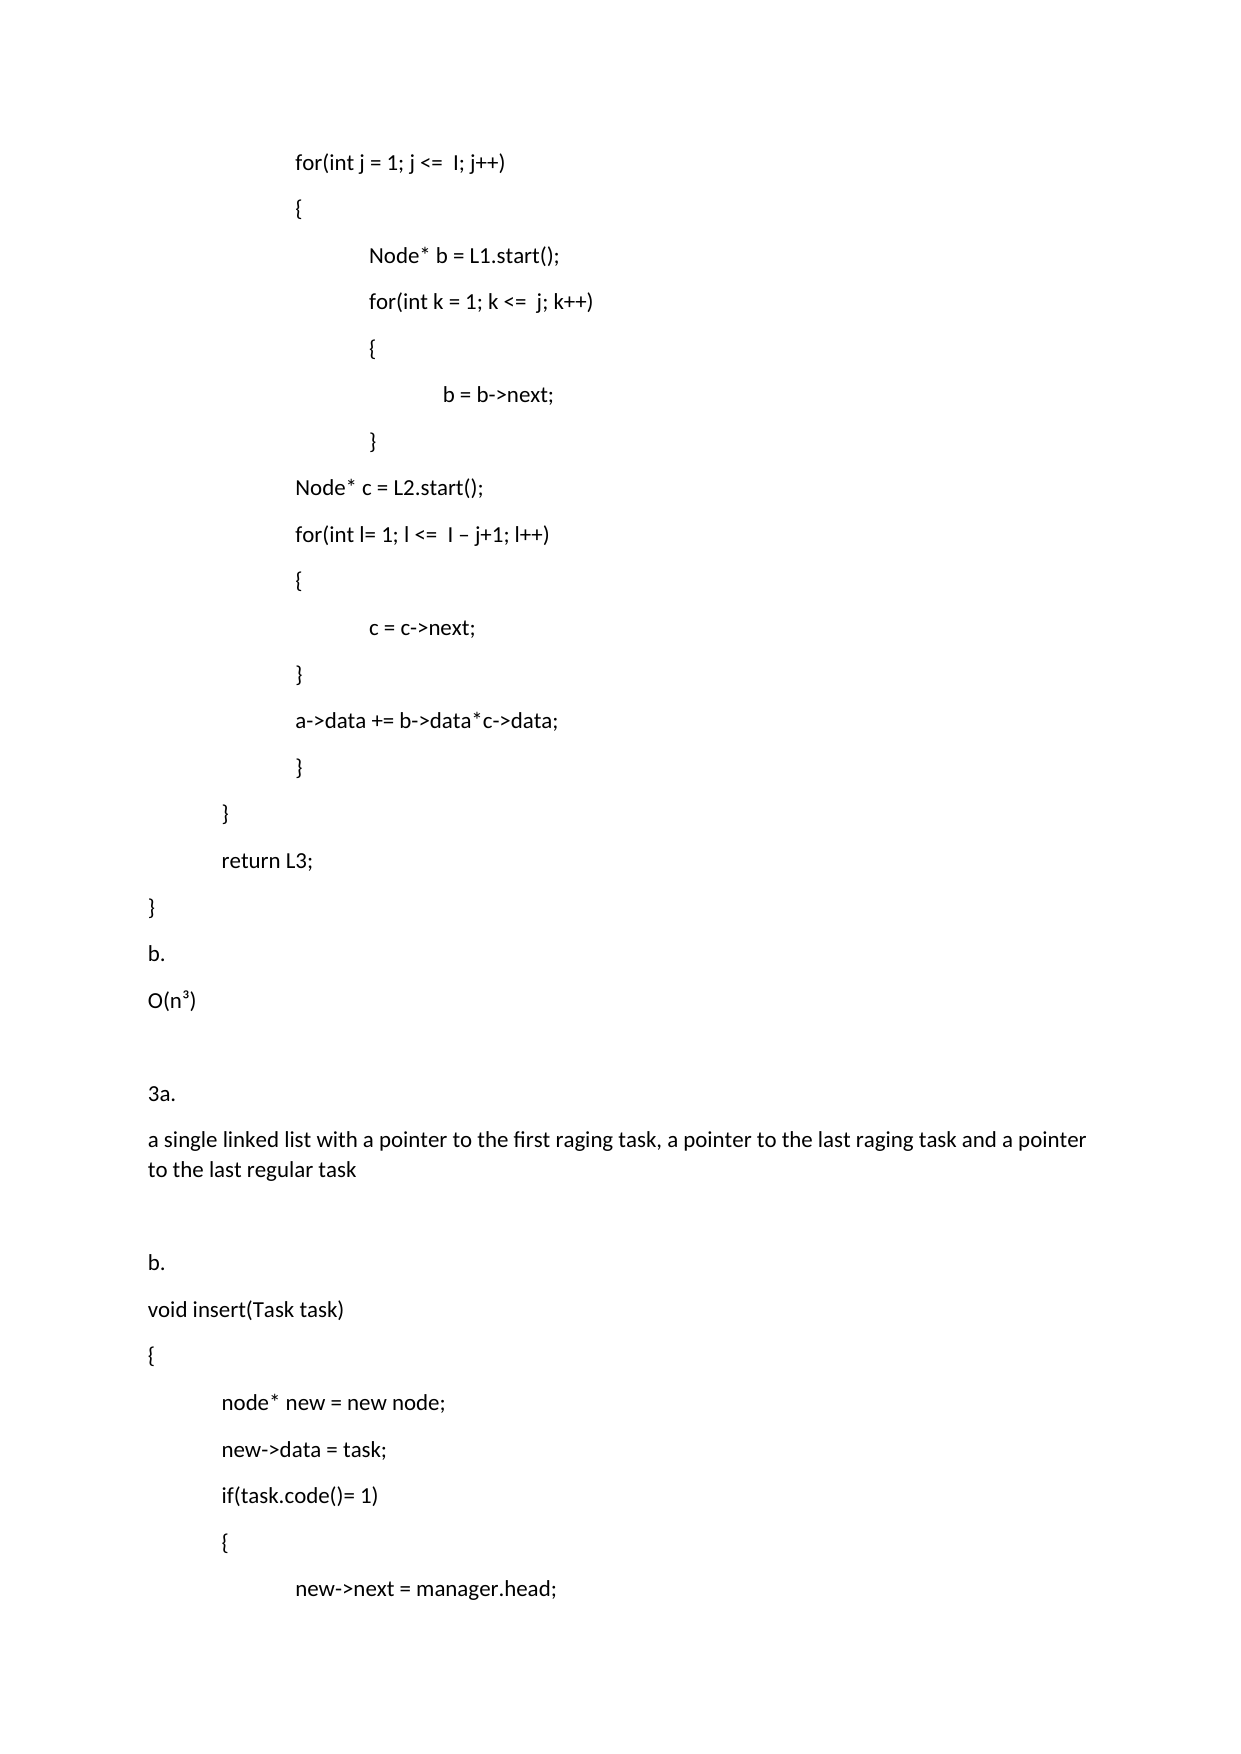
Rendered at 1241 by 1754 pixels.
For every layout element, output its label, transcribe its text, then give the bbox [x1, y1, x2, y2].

text b. [148, 1248, 1093, 1276]
text a single linked list with a pointer to the first raging task, a pointer to the last raging task and a pointer to the last regular task [148, 1125, 1093, 1183]
text } [148, 799, 1093, 827]
text a->data += b->data*c->data; [148, 706, 1093, 734]
text b = b->next; [148, 380, 1093, 408]
text 3a. [148, 1079, 1093, 1107]
text b. [148, 939, 1093, 967]
text for(int l= 1; l <= I – j+1; l++) [148, 520, 1093, 548]
text node* new = new node; [148, 1388, 1093, 1416]
text { [148, 1528, 1093, 1556]
text for(int j = 1; j <= I; j++) [148, 148, 1093, 176]
text void insert(Task task) [148, 1295, 1093, 1323]
text { [148, 1342, 1093, 1369]
text } [148, 753, 1093, 781]
text } [148, 427, 1093, 455]
text new->next = manager.head; [148, 1574, 1093, 1602]
text Node* b = L1.start(); [148, 241, 1093, 269]
text Node* c = L2.start(); [148, 473, 1093, 502]
text new->data = task; [148, 1435, 1093, 1463]
text c = c->next; [148, 613, 1093, 641]
text { [148, 567, 1093, 595]
text for(int k = 1; k <= j; k++) [148, 287, 1093, 315]
text { [148, 194, 1093, 222]
text return L3; [148, 846, 1093, 874]
text } [148, 660, 1093, 688]
text { [148, 334, 1093, 362]
text } [148, 893, 1093, 921]
text if(task.code()= 1) [148, 1481, 1093, 1509]
text O(n³) [148, 986, 1093, 1014]
